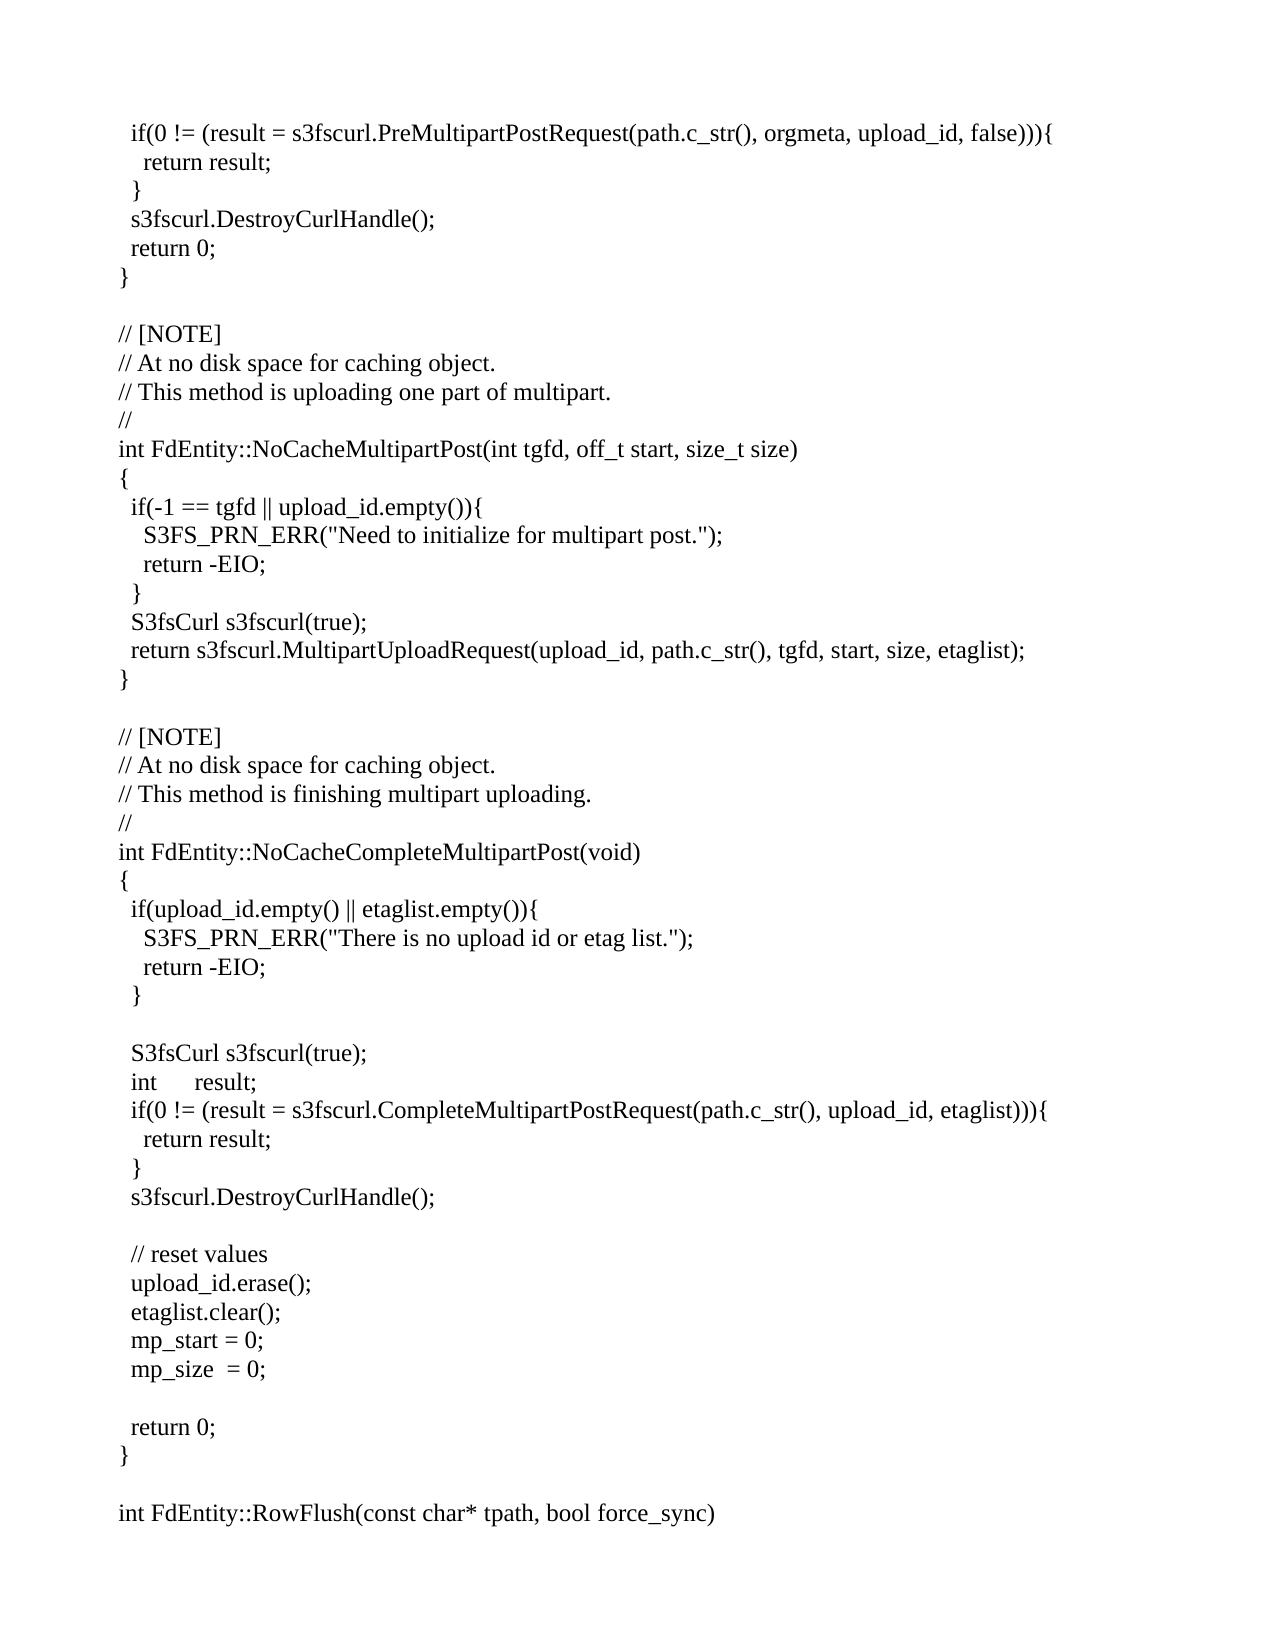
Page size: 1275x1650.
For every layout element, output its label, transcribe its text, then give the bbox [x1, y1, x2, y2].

text } [118, 262, 1157, 291]
text } [118, 981, 1157, 1009]
text // [NOTE] [118, 722, 1157, 751]
text return result; [118, 147, 1157, 176]
text // [118, 808, 1157, 837]
text s3fscurl.DestroyCurlHandle(); [118, 204, 1157, 233]
text } [118, 664, 1157, 693]
text } [118, 1441, 1157, 1469]
text { [118, 866, 1157, 894]
text mp_start = 0; [118, 1326, 1157, 1354]
text if(0 != (result = s3fscurl.PreMultipartPostRequest(path.c_str(), orgmeta, upload_id, false))){ [118, 118, 1157, 147]
text upload_id.erase(); [118, 1268, 1157, 1297]
text int result; [118, 1067, 1157, 1096]
text return 0; [118, 1412, 1157, 1441]
text // At no disk space for caching object. [118, 751, 1157, 779]
text int FdEntity::NoCacheMultipartPost(int tgfd, off_t start, size_t size) [118, 434, 1157, 463]
text int FdEntity::RowFlush(const char* tpath, bool force_sync) [118, 1498, 1157, 1527]
text S3FS_PRN_ERR("There is no upload id or etag list."); [118, 923, 1157, 952]
text S3fsCurl s3fscurl(true); [118, 607, 1157, 636]
text return result; [118, 1124, 1157, 1153]
text etaglist.clear(); [118, 1297, 1157, 1326]
text S3FS_PRN_ERR("Need to initialize for multipart post."); [118, 521, 1157, 549]
text return -EIO; [118, 549, 1157, 578]
text // This method is uploading one part of multipart. [118, 377, 1157, 406]
text return s3fscurl.MultipartUploadRequest(upload_id, path.c_str(), tgfd, start, size, etaglist); [118, 636, 1157, 664]
text s3fscurl.DestroyCurlHandle(); [118, 1182, 1157, 1211]
text // [118, 406, 1157, 434]
text S3fsCurl s3fscurl(true); [118, 1038, 1157, 1067]
text // reset values [118, 1239, 1157, 1268]
text // [NOTE] [118, 319, 1157, 348]
text // At no disk space for caching object. [118, 348, 1157, 377]
text return 0; [118, 233, 1157, 262]
text if(-1 == tgfd || upload_id.empty()){ [118, 492, 1157, 521]
text } [118, 1153, 1157, 1182]
text { [118, 463, 1157, 492]
text // This method is finishing multipart uploading. [118, 779, 1157, 808]
text if(0 != (result = s3fscurl.CompleteMultipartPostRequest(path.c_str(), upload_id, etaglist))){ [118, 1096, 1157, 1124]
text } [118, 578, 1157, 607]
text return -EIO; [118, 952, 1157, 981]
text int FdEntity::NoCacheCompleteMultipartPost(void) [118, 837, 1157, 866]
text if(upload_id.empty() || etaglist.empty()){ [118, 894, 1157, 923]
text mp_size = 0; [118, 1354, 1157, 1383]
text } [118, 176, 1157, 204]
